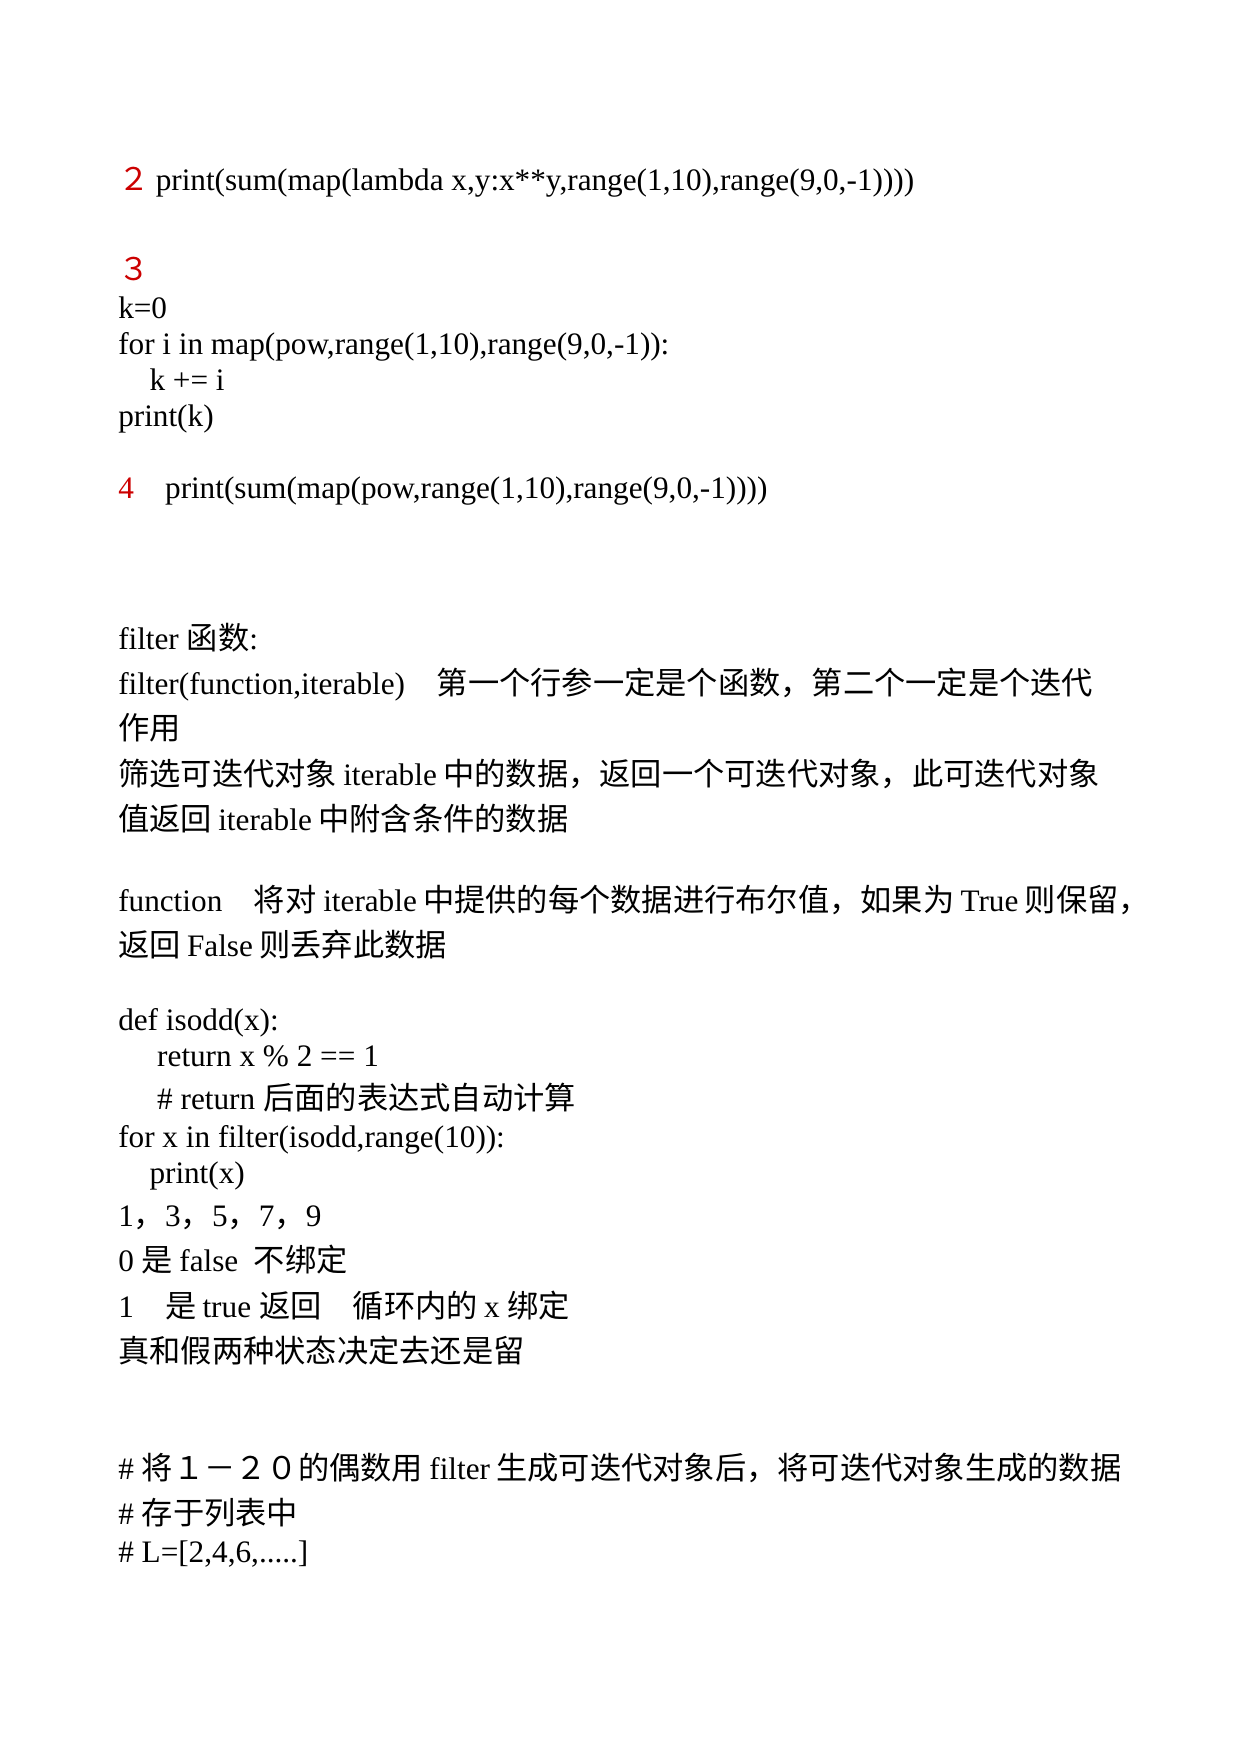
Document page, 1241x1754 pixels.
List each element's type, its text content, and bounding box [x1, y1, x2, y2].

text ３ [118, 244, 1122, 290]
text k += i [118, 362, 1122, 397]
text print(k) [118, 397, 1122, 433]
text 筛选可迭代对象iterable中的数据，返回一个可迭代对象，此可迭代对象值返回iterable中附含条件的数据 [118, 749, 1122, 839]
text filter 函数: [118, 613, 1122, 658]
text 1，3，5，7，9 [118, 1190, 1122, 1236]
text 0 是false 不绑定 [118, 1236, 1122, 1281]
text function 将对 iterable中提供的每个数据进行布尔值，如果为True则保留，返回False则丢弃此数据 [118, 875, 1122, 966]
text ２print(sum(map(lambda x,y:x**y,range(1,10),range(9,0,-1)))) [118, 154, 1122, 199]
text k=0 [118, 290, 1122, 326]
text def isodd(x): [118, 1001, 1122, 1037]
text 1 是true 返回 循环内的x 绑定 [118, 1281, 1122, 1326]
text filter(function,iterable) 第一个行参一定是个函数，第二个一定是个迭代 [118, 658, 1122, 703]
text # 存于列表中 [118, 1488, 1122, 1533]
text return x % 2 == 1 [118, 1037, 1122, 1073]
text # 将１－２０的偶数用filter生成可迭代对象后，将可迭代对象生成的数据 [118, 1443, 1122, 1488]
text print(x) [118, 1154, 1122, 1190]
text 4 print(sum(map(pow,range(1,10),range(9,0,-1)))) [118, 469, 1122, 505]
text # return 后面的表达式自动计算 [118, 1073, 1122, 1118]
text for i in map(pow,range(1,10),range(9,0,-1)): [118, 326, 1122, 362]
text 真和假两种状态决定去还是留 [118, 1326, 1122, 1371]
text 作用 [118, 703, 1122, 749]
text # L=[2,4,6,.....] [118, 1533, 1122, 1569]
text for x in filter(isodd,range(10)): [118, 1118, 1122, 1154]
